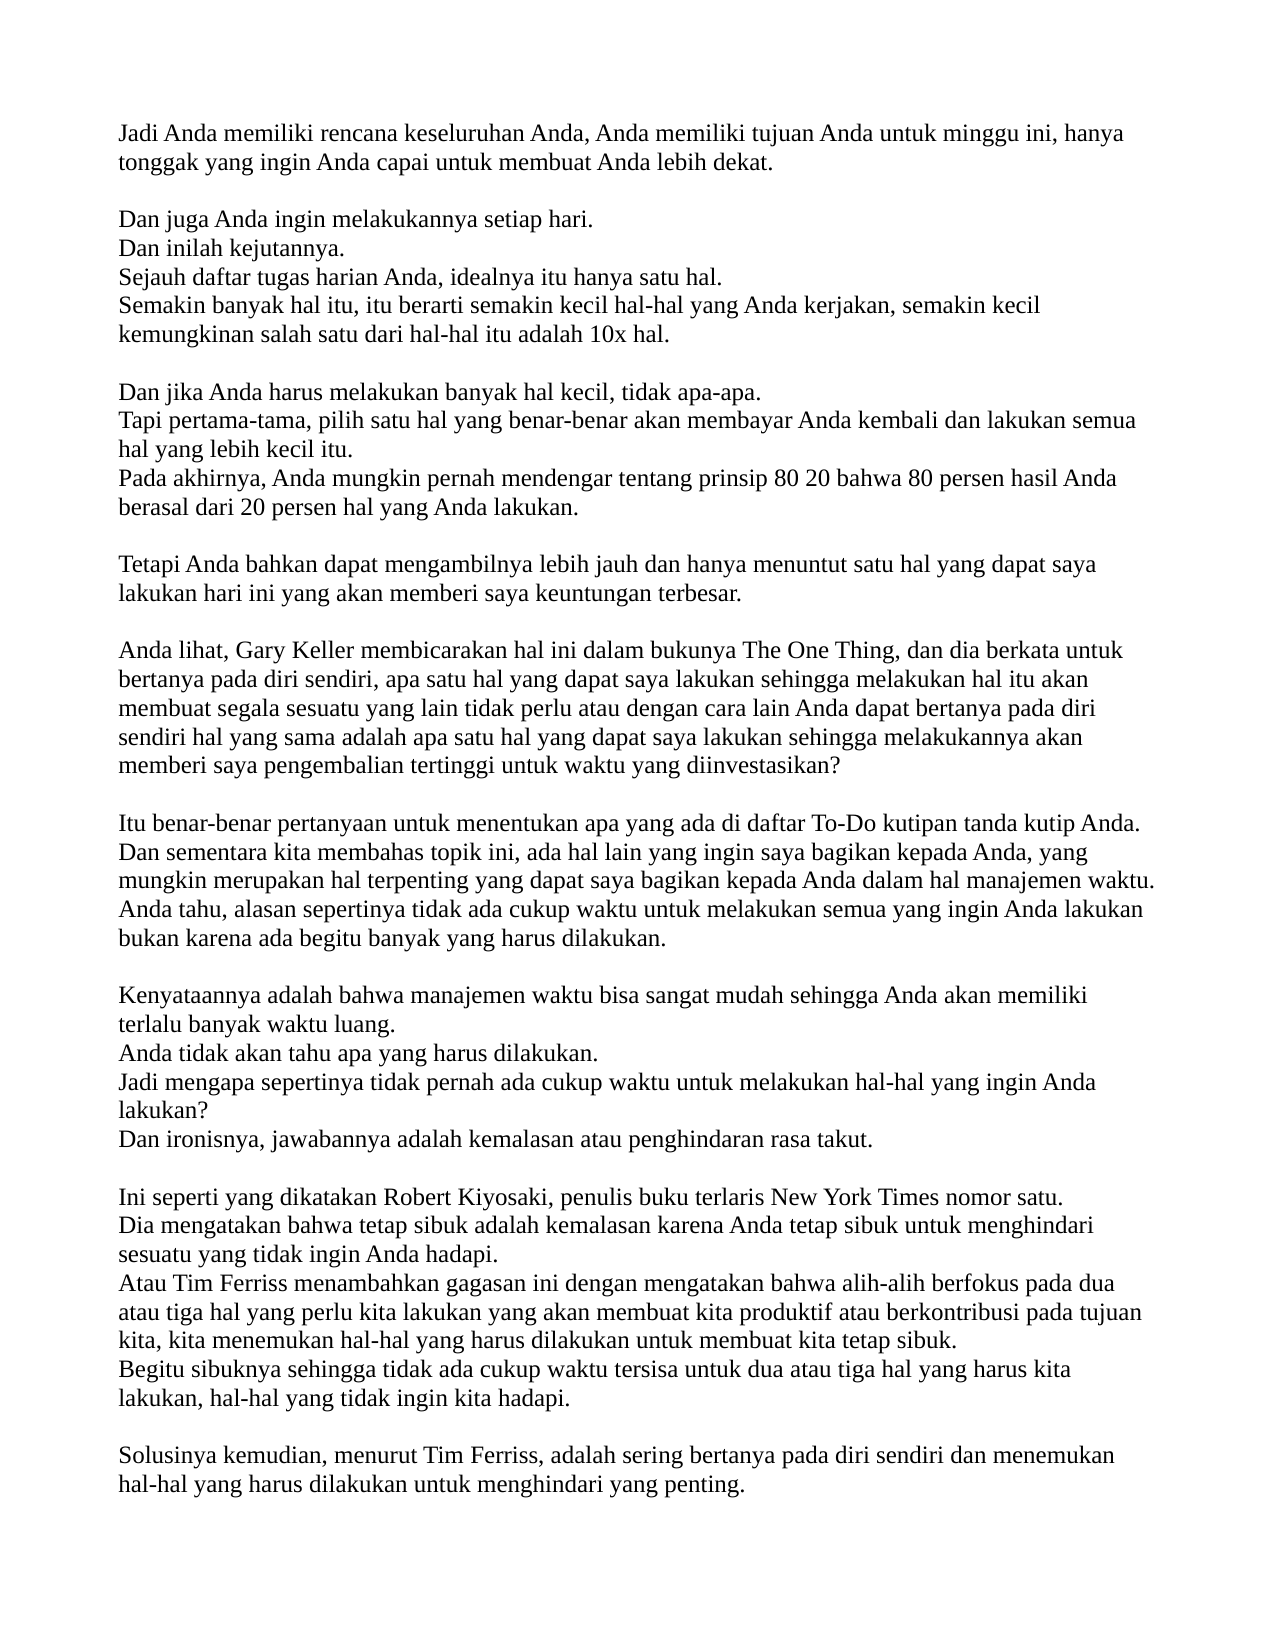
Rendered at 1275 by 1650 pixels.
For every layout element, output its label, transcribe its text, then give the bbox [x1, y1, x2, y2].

text Pada akhirnya, Anda mungkin pernah mendengar tentang prinsip 80 20 bahwa 80 persen hasil Anda berasal dari 20 persen hal yang Anda lakukan. [118, 463, 1157, 521]
text Atau Tim Ferriss menambahkan gagasan ini dengan mengatakan bahwa alih-alih berfokus pada dua atau tiga hal yang perlu kita lakukan yang akan membuat kita produktif atau berkontribusi pada tujuan kita, kita menemukan hal-hal yang harus dilakukan untuk membuat kita tetap sibuk. [118, 1268, 1157, 1354]
text Solusinya kemudian, menurut Tim Ferriss, adalah sering bertanya pada diri sendiri dan menemukan hal-hal yang harus dilakukan untuk menghindari yang penting. [118, 1441, 1157, 1498]
text Anda tahu, alasan sepertinya tidak ada cukup waktu untuk melakukan semua yang ingin Anda lakukan bukan karena ada begitu banyak yang harus dilakukan. [118, 894, 1157, 952]
text Anda lihat, Gary Keller membicarakan hal ini dalam bukunya The One Thing, dan dia berkata untuk bertanya pada diri sendiri, apa satu hal yang dapat saya lakukan sehingga melakukan hal itu akan membuat segala sesuatu yang lain tidak perlu atau dengan cara lain Anda dapat bertanya pada diri sendiri hal yang sama adalah apa satu hal yang dapat saya lakukan sehingga melakukannya akan memberi saya pengembalian tertinggi untuk waktu yang diinvestasikan? [118, 636, 1157, 779]
text Jadi mengapa sepertinya tidak pernah ada cukup waktu untuk melakukan hal-hal yang ingin Anda lakukan? [118, 1067, 1157, 1124]
text Ini seperti yang dikatakan Robert Kiyosaki, penulis buku terlaris New York Times nomor satu. [118, 1182, 1157, 1211]
text Anda tidak akan tahu apa yang harus dilakukan. [118, 1038, 1157, 1067]
text Jadi Anda memiliki rencana keseluruhan Anda, Anda memiliki tujuan Anda untuk minggu ini, hanya tonggak yang ingin Anda capai untuk membuat Anda lebih dekat. [118, 118, 1157, 176]
text Tetapi Anda bahkan dapat mengambilnya lebih jauh dan hanya menuntut satu hal yang dapat saya lakukan hari ini yang akan memberi saya keuntungan terbesar. [118, 549, 1157, 607]
text Dan juga Anda ingin melakukannya setiap hari. [118, 204, 1157, 233]
text Dan sementara kita membahas topik ini, ada hal lain yang ingin saya bagikan kepada Anda, yang mungkin merupakan hal terpenting yang dapat saya bagikan kepada Anda dalam hal manajemen waktu. [118, 837, 1157, 894]
text Dan inilah kejutannya. [118, 233, 1157, 262]
text Dan jika Anda harus melakukan banyak hal kecil, tidak apa-apa. [118, 377, 1157, 406]
text Begitu sibuknya sehingga tidak ada cukup waktu tersisa untuk dua atau tiga hal yang harus kita lakukan, hal-hal yang tidak ingin kita hadapi. [118, 1354, 1157, 1412]
text Dia mengatakan bahwa tetap sibuk adalah kemalasan karena Anda tetap sibuk untuk menghindari sesuatu yang tidak ingin Anda hadapi. [118, 1211, 1157, 1268]
text Tapi pertama-tama, pilih satu hal yang benar-benar akan membayar Anda kembali dan lakukan semua hal yang lebih kecil itu. [118, 406, 1157, 463]
text Kenyataannya adalah bahwa manajemen waktu bisa sangat mudah sehingga Anda akan memiliki terlalu banyak waktu luang. [118, 981, 1157, 1038]
text Sejauh daftar tugas harian Anda, idealnya itu hanya satu hal. [118, 262, 1157, 291]
text Dan ironisnya, jawabannya adalah kemalasan atau penghindaran rasa takut. [118, 1124, 1157, 1153]
text Itu benar-benar pertanyaan untuk menentukan apa yang ada di daftar To-Do kutipan tanda kutip Anda. [118, 808, 1157, 837]
text Semakin banyak hal itu, itu berarti semakin kecil hal-hal yang Anda kerjakan, semakin kecil kemungkinan salah satu dari hal-hal itu adalah 10x hal. [118, 291, 1157, 348]
